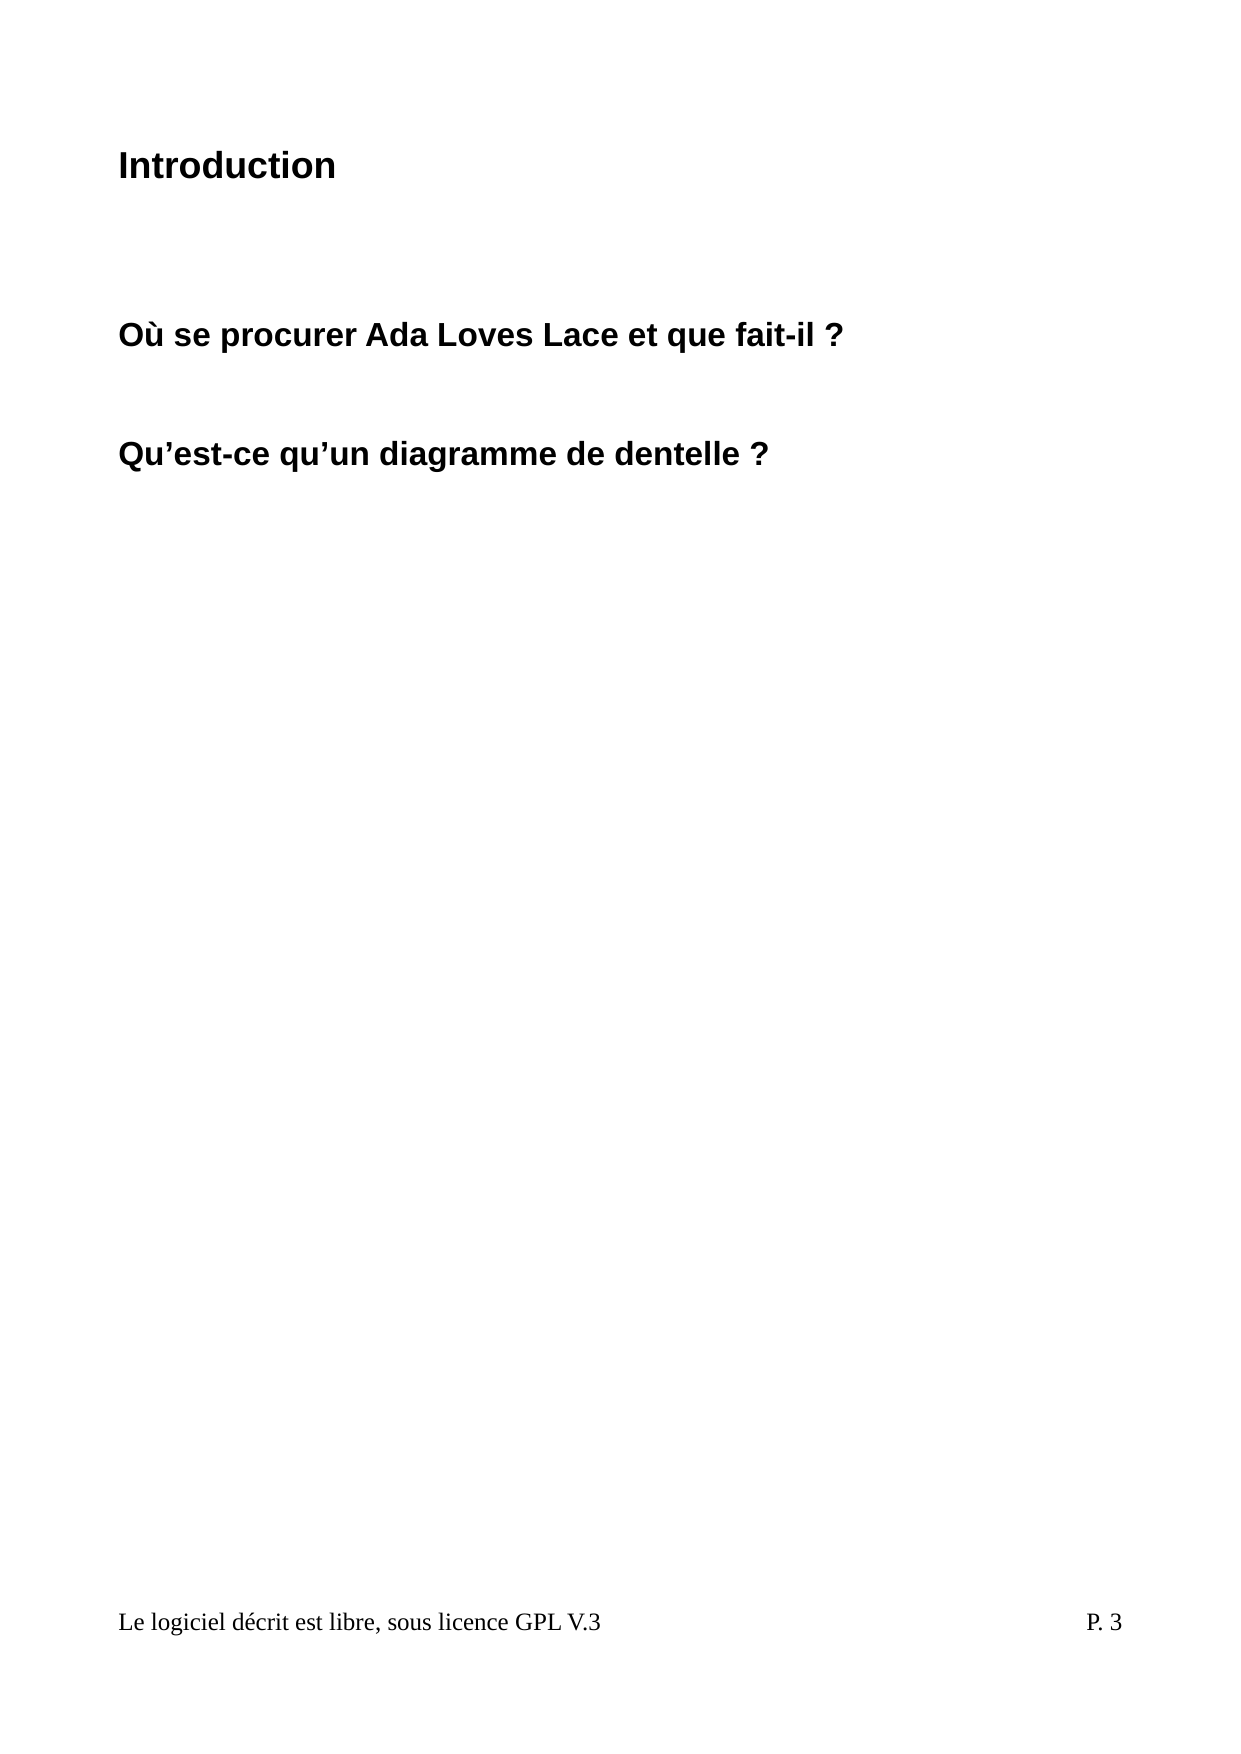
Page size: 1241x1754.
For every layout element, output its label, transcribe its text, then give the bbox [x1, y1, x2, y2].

subtitle Où se procurer Ada Loves Lace et que fait-il ? [118, 315, 1122, 353]
subtitle Introduction [118, 143, 1122, 186]
subtitle Qu’est-ce qu’un diagramme de dentelle ? [118, 434, 1122, 473]
